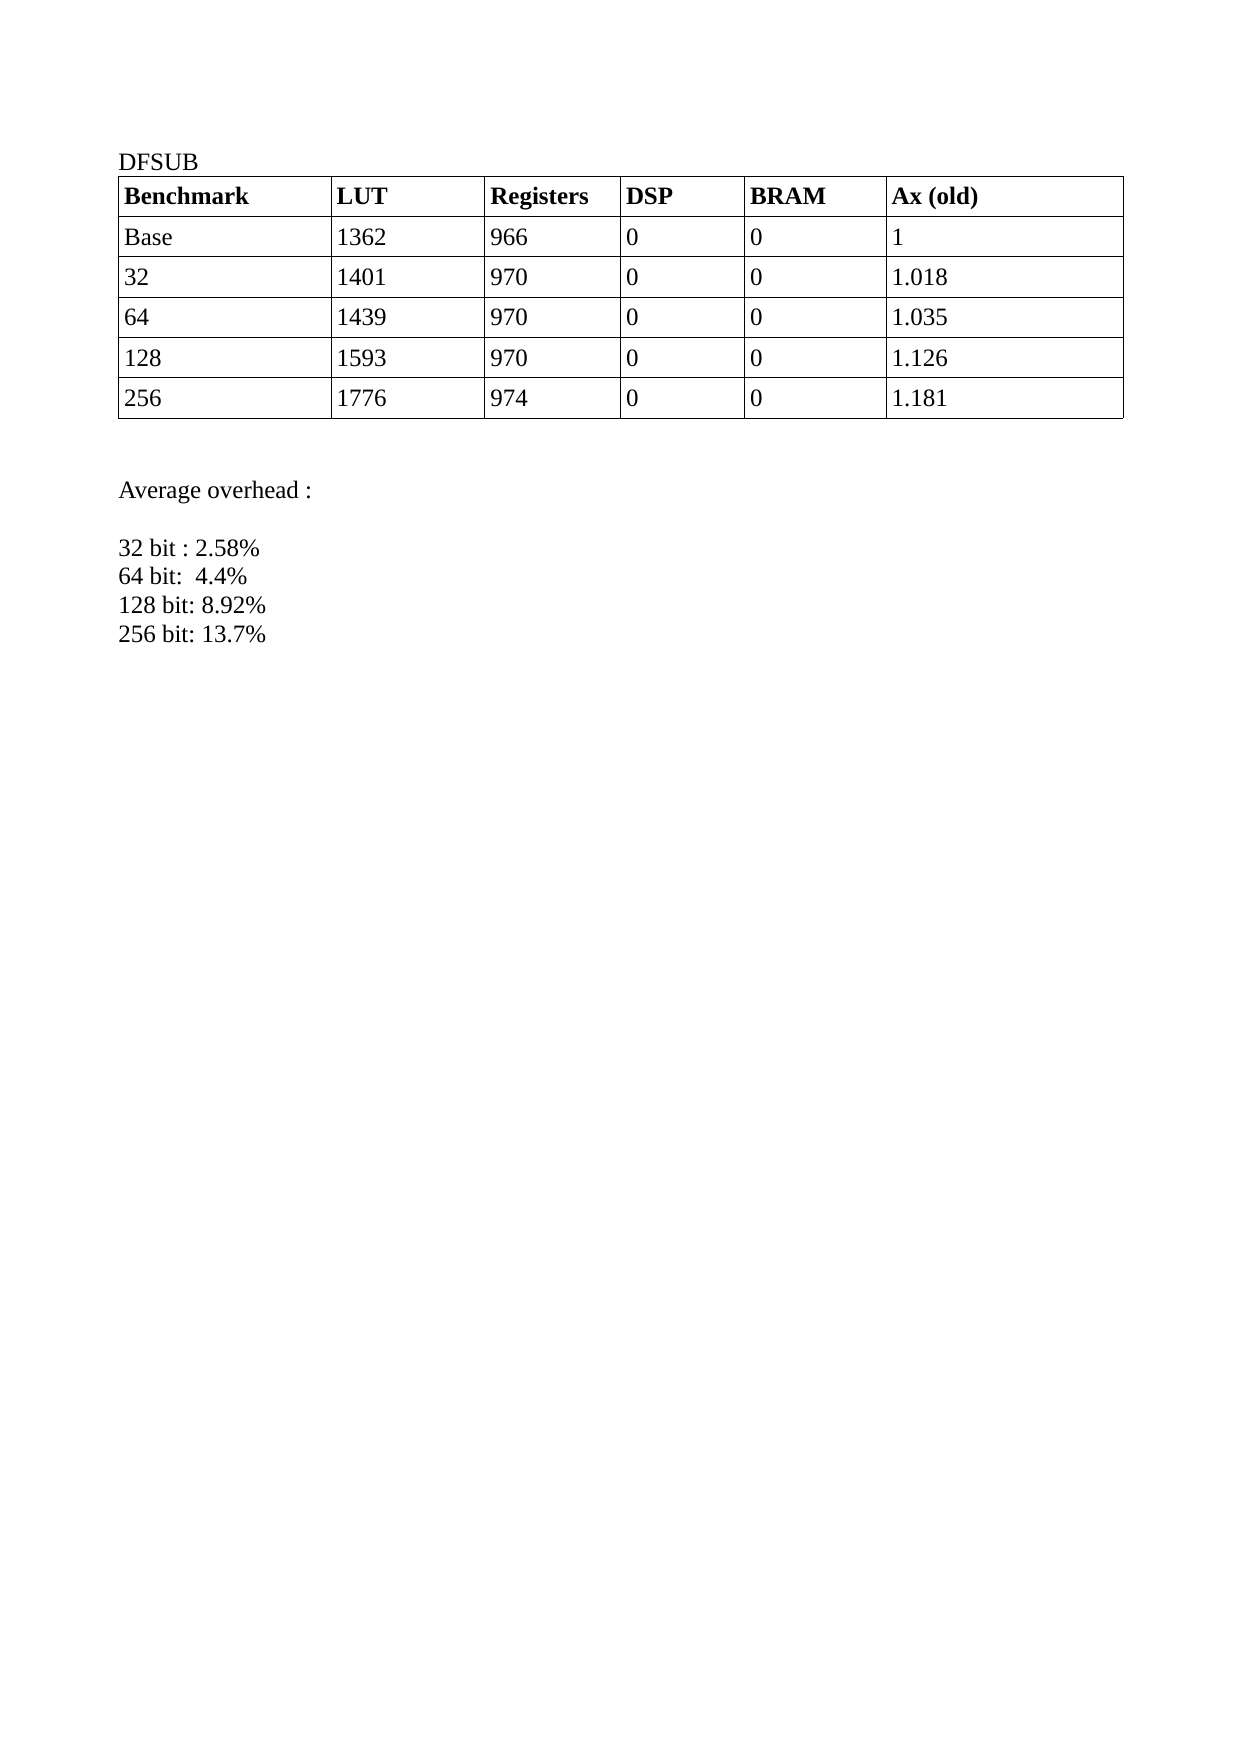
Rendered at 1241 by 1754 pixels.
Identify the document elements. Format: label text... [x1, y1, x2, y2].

table_cell 128 [119, 338, 331, 377]
table_cell 970 [485, 338, 620, 377]
table_cell 0 [745, 298, 886, 337]
table_cell 1.018 [887, 257, 1123, 297]
text 256 bit: 13.7% [118, 619, 1122, 648]
table_cell 0 [745, 257, 886, 297]
table_cell 32 [119, 257, 331, 297]
table_cell 1401 [332, 257, 484, 297]
table_cell 0 [621, 217, 744, 256]
text 64 bit: 4.4% [118, 561, 1122, 590]
text 128 bit: 8.92% [118, 590, 1122, 619]
table_header DSP [621, 177, 744, 216]
table_cell 970 [485, 257, 620, 297]
table_cell 1.035 [887, 298, 1123, 337]
table_header LUT [332, 177, 484, 216]
table_cell Base [119, 217, 331, 256]
table_header Benchmark [119, 177, 331, 216]
table_cell 1 [887, 217, 1123, 256]
table_cell 1362 [332, 217, 484, 256]
text DFSUB [118, 147, 1122, 176]
table_cell 0 [621, 378, 744, 417]
text Average overhead : [118, 475, 1122, 504]
table_cell 0 [621, 338, 744, 377]
table_header Registers [485, 177, 620, 216]
table_cell 64 [119, 298, 331, 337]
table_cell 1593 [332, 338, 484, 377]
table_cell 0 [621, 298, 744, 337]
table_header BRAM [745, 177, 886, 216]
table_cell 1439 [332, 298, 484, 337]
table_cell 0 [745, 217, 886, 256]
table_cell 966 [485, 217, 620, 256]
table_cell 1776 [332, 378, 484, 417]
table_cell 1.181 [887, 378, 1123, 417]
text 32 bit : 2.58% [118, 533, 1122, 561]
table_cell 970 [485, 298, 620, 337]
table_header Ax (old) [887, 177, 1123, 216]
table_cell 256 [119, 378, 331, 417]
table_cell 0 [621, 257, 744, 297]
table_cell 0 [745, 338, 886, 377]
table_cell 1.126 [887, 338, 1123, 377]
table_cell 974 [485, 378, 620, 417]
table_cell 0 [745, 378, 886, 417]
